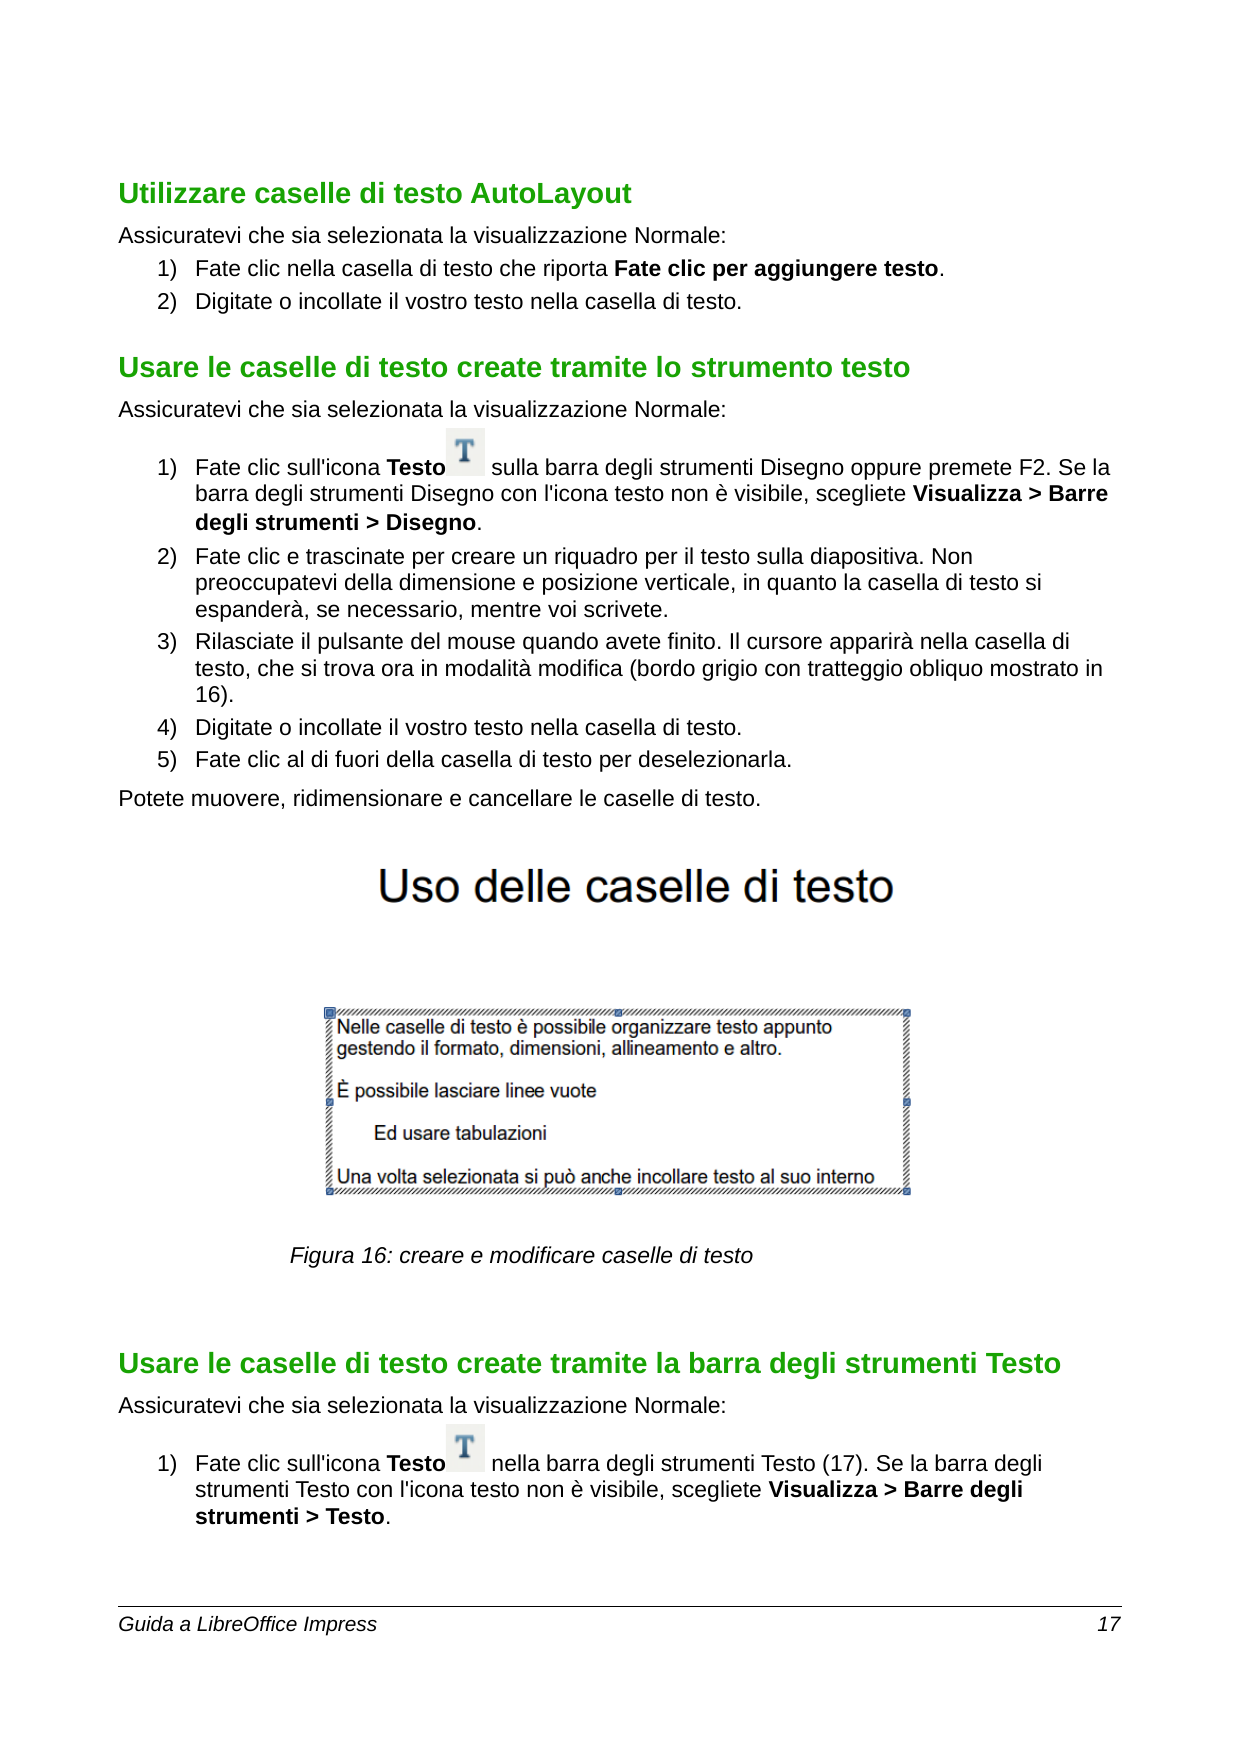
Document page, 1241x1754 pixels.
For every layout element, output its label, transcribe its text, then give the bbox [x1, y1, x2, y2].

list Fate clic e trascinate per creare un riquadro per il testo sulla diapositiva. Non preoccupatevi della dimensione e posizione verticale, in quanto la casella di testo si espanderà, se necessario, mentre voi scrivete. [177, 543, 1122, 622]
text Potete muovere, ridimensionare e cancellare le caselle di testo. [118, 785, 1122, 811]
list Rilasciate il pulsante del mouse quando avete finito. Il cursore apparirà nella casella di testo, che si trova ora in modalità modifica (bordo grigio con tratteggio obliquo mostrato in 16). [177, 628, 1122, 707]
list Fate clic sull'icona Testo sulla barra degli strumenti Disegno oppure premete F2. Se la barra degli strumenti Disegno con l'icona testo non è visibile, scegliete Visualizza > Barre degli strumenti > Disegno. [177, 428, 1122, 537]
list Digitate o incollate il vostro testo nella casella di testo. [177, 288, 1122, 314]
list Assicuratevi che sia selezionata la visualizzazione Normale: [118, 1392, 1122, 1418]
subtitle Utilizzare caselle di testo AutoLayout [118, 176, 1122, 210]
list Fate clic sull'icona Testo nella barra degli strumenti Testo (17). Se la barra degli strumenti Testo con l'icona testo non è visibile, scegliete Visualizza > Barre degli strumenti > Testo. [177, 1424, 1122, 1529]
list Fate clic nella casella di testo che riporta Fate clic per aggiungere testo. [177, 255, 1122, 281]
picture [289, 836, 951, 1243]
picture [445, 1424, 485, 1472]
subtitle Usare le caselle di testo create tramite la barra degli strumenti Testo [118, 1346, 1122, 1379]
picture [445, 428, 485, 476]
list Assicuratevi che sia selezionata la visualizzazione Normale: [118, 396, 1122, 422]
text Figura 16: creare e modificare caselle di testo [289, 1243, 951, 1268]
list Assicuratevi che sia selezionata la visualizzazione Normale: [118, 222, 1122, 249]
subtitle Usare le caselle di testo create tramite lo strumento testo [118, 349, 1122, 383]
list Fate clic al di fuori della casella di testo per deselezionarla. [177, 746, 1122, 773]
list Digitate o incollate il vostro testo nella casella di testo. [177, 714, 1122, 740]
